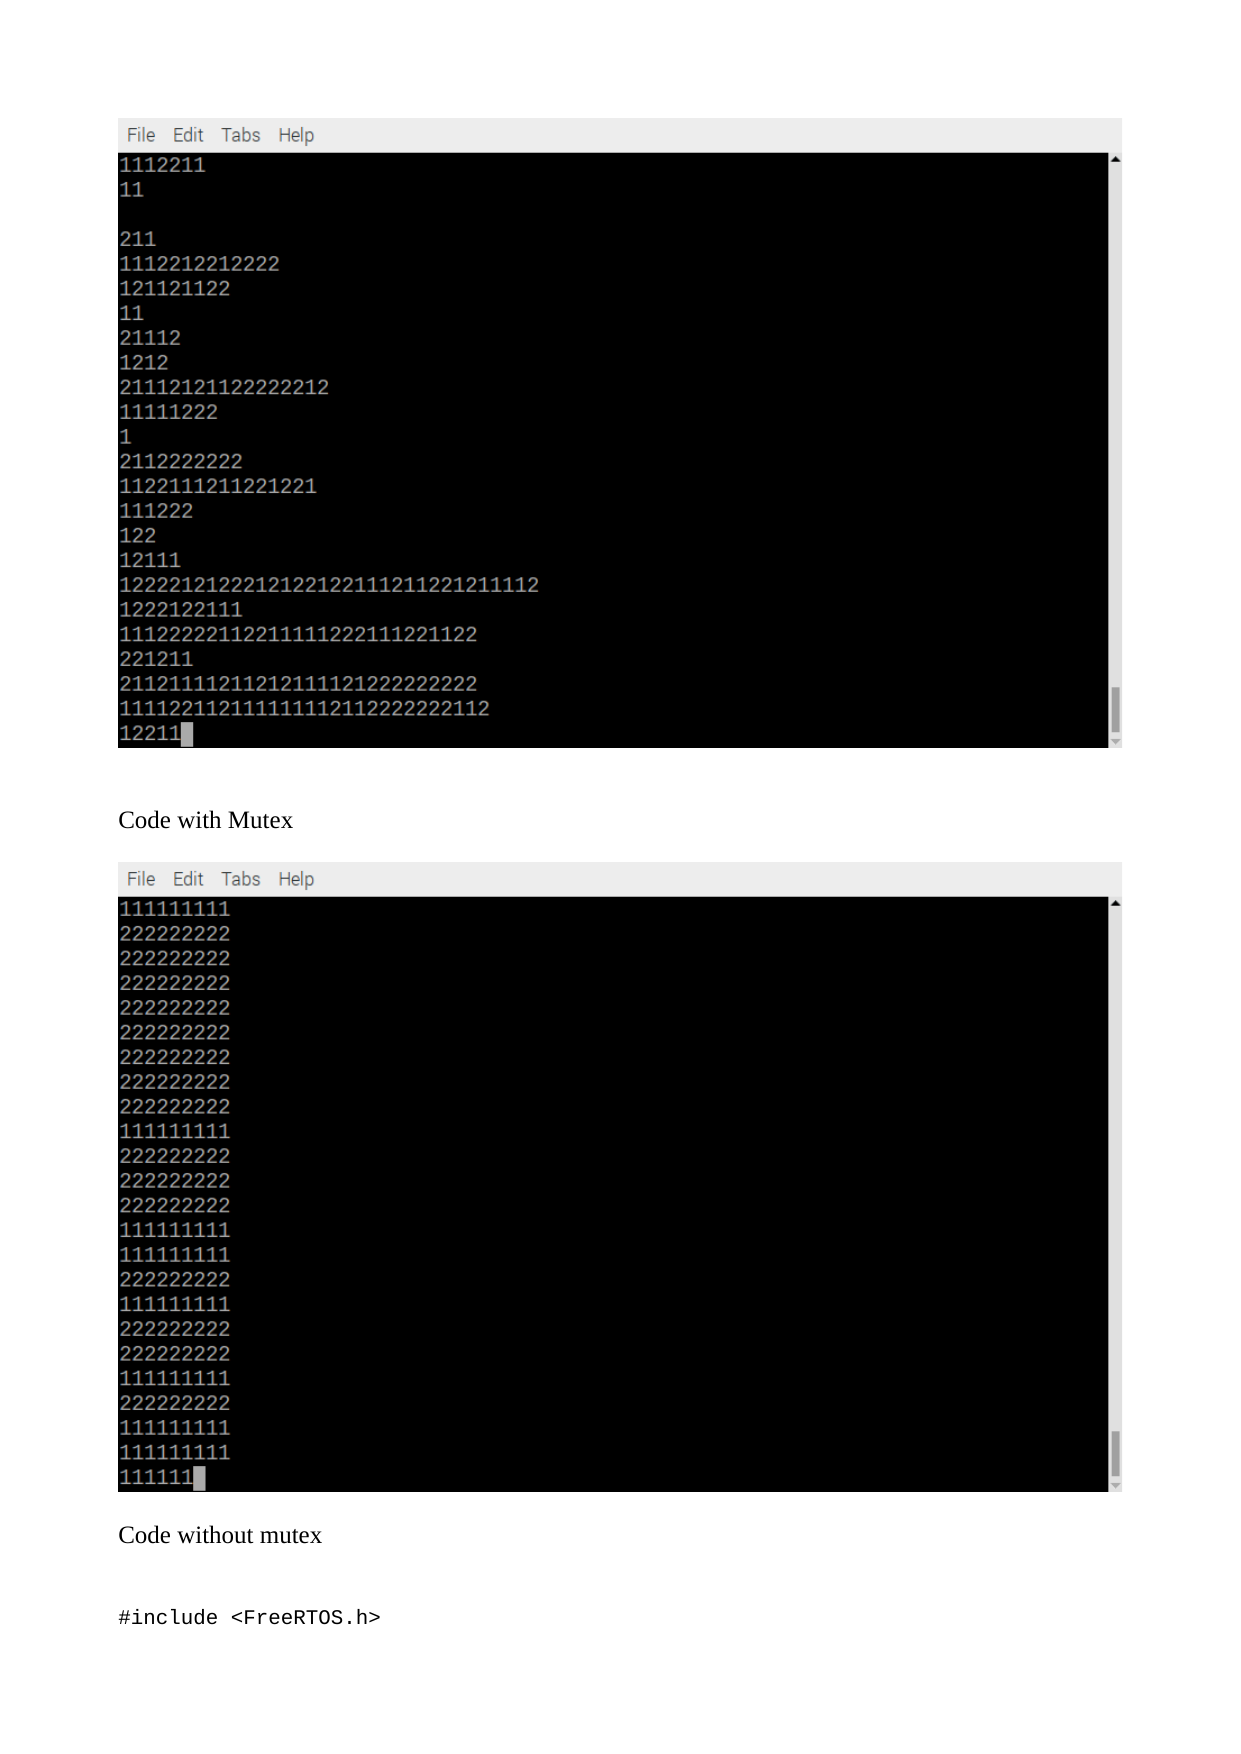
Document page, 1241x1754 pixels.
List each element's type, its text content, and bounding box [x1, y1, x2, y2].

text Code without mutex [118, 1520, 1122, 1549]
text Code with Mutex [118, 805, 1122, 834]
picture [118, 118, 1123, 748]
text #include <FreeRTOS.h> [118, 1607, 1122, 1630]
picture [118, 862, 1123, 1492]
